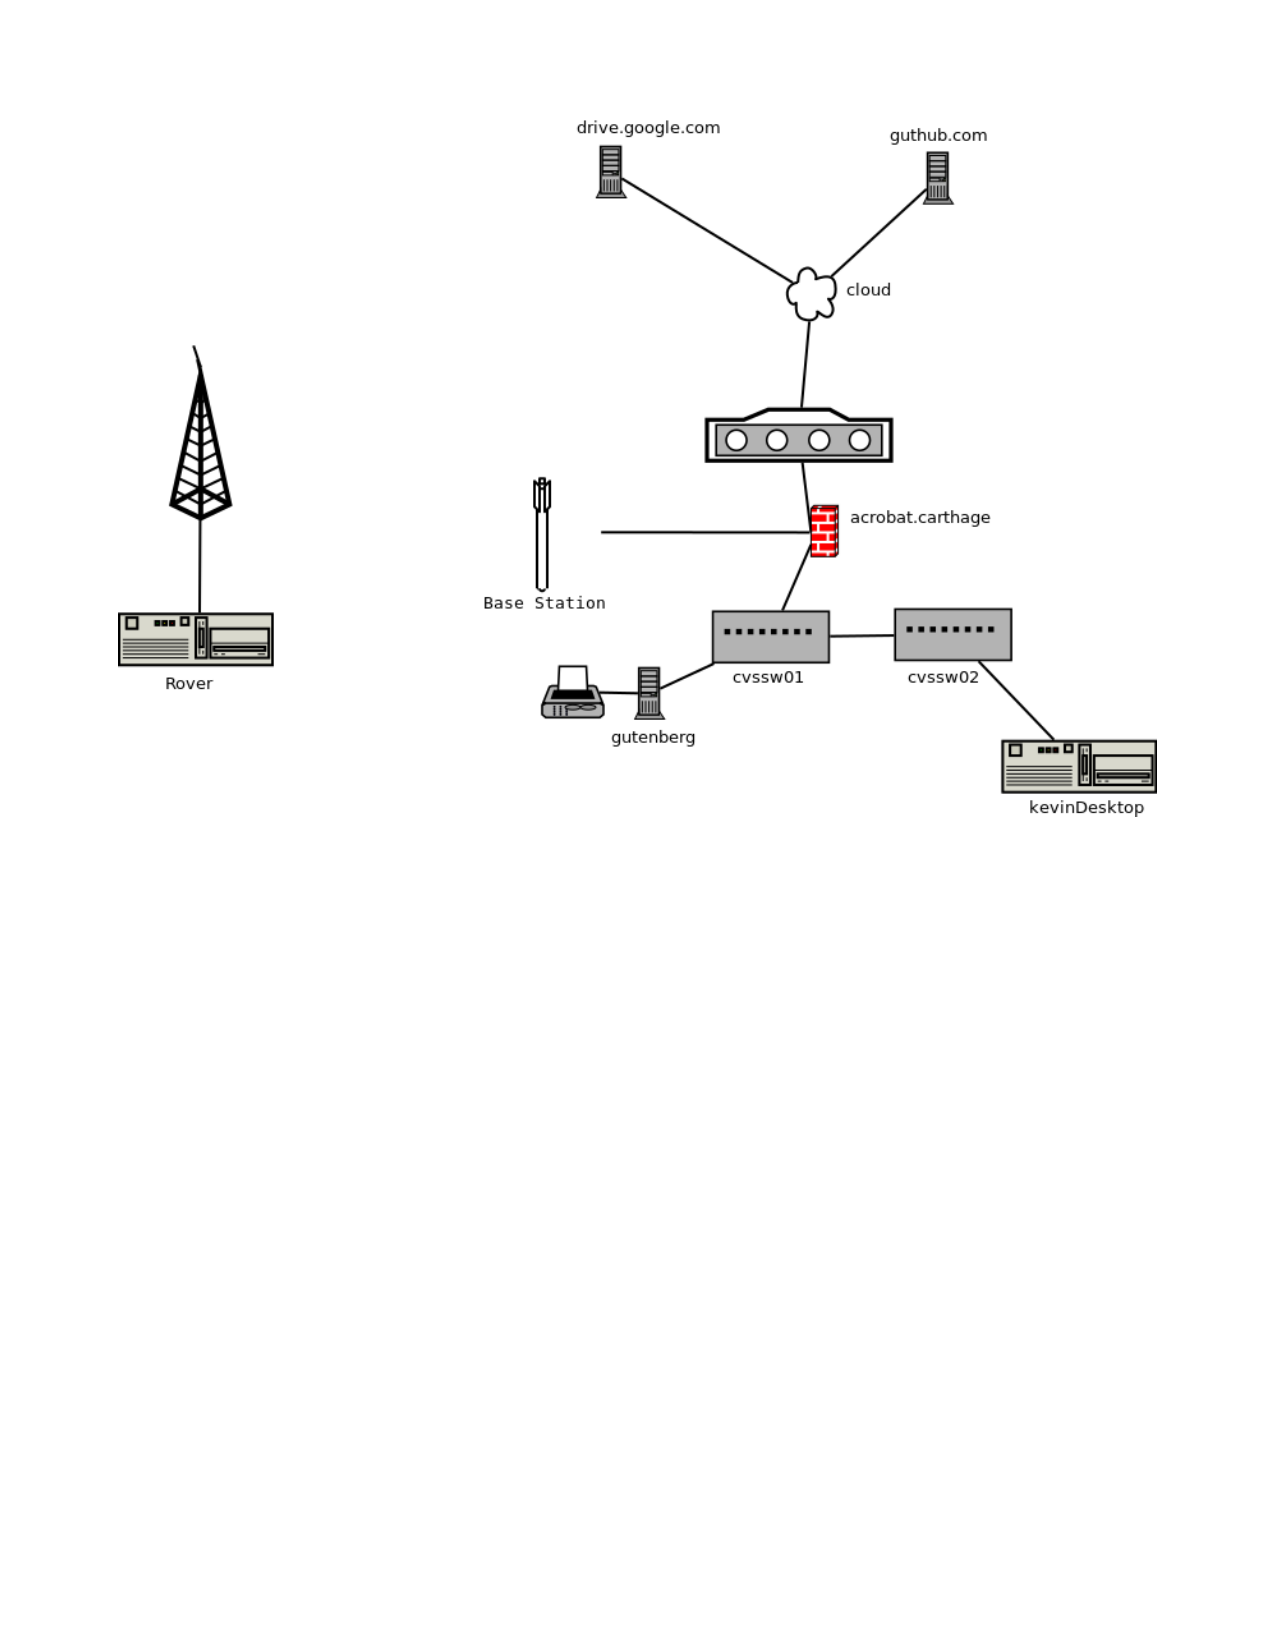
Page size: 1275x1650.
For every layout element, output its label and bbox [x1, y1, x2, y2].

picture [118, 118, 1157, 817]
